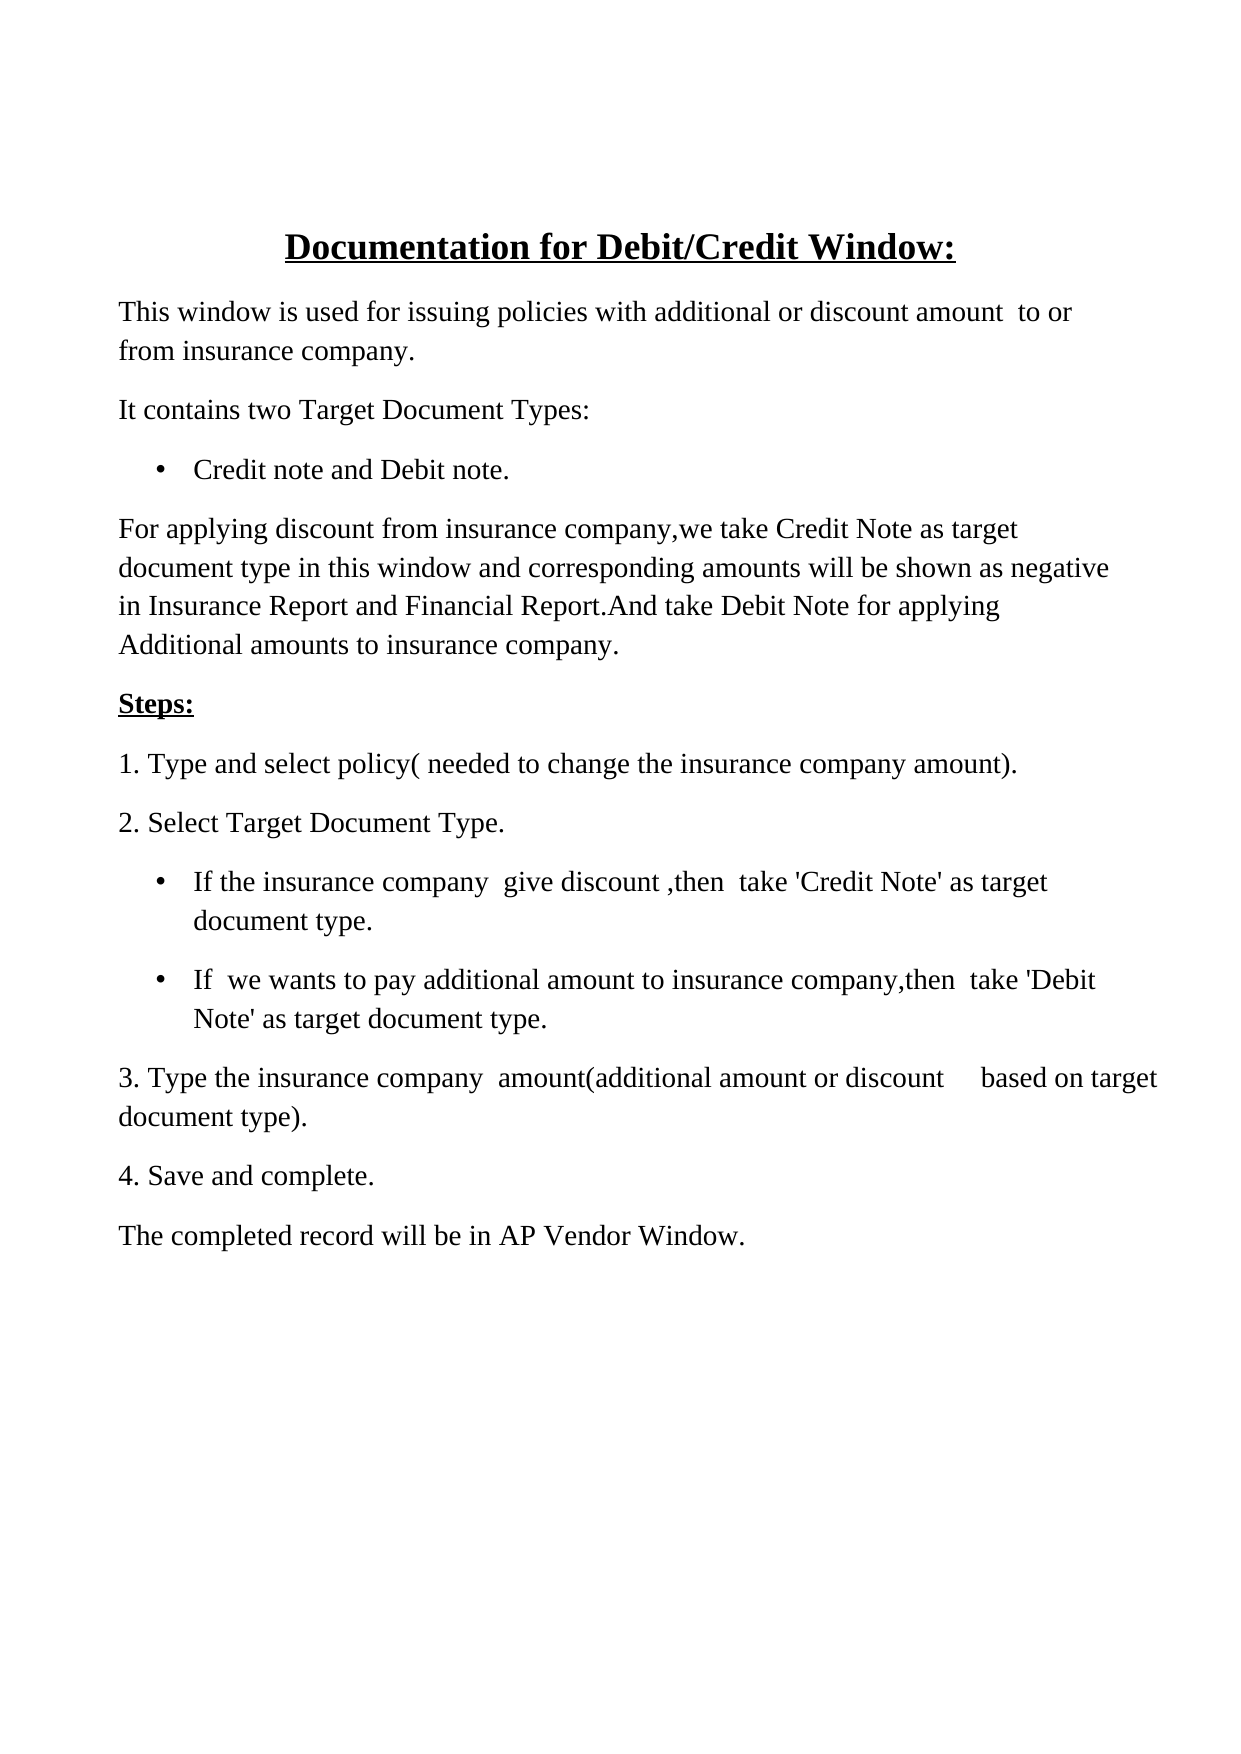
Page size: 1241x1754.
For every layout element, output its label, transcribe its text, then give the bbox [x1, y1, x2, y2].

text 4. Save and complete. [118, 1158, 1122, 1192]
list Credit note and Debit note. [156, 452, 1122, 486]
text 3. Type the insurance company amount(additional amount or discount based on target document type). [118, 1061, 1189, 1133]
text 1. Type and select policy( needed to change the insurance company amount). [118, 746, 1122, 779]
text This window is used for issuing policies with additional or discount amount to or from insurance company. [118, 294, 1122, 367]
text For applying discount from insurance company,we take Credit Note as target document type in this window and corresponding amounts will be shown as negative in Insurance Report and Financial Report.And take Debit Note for applying Additional amounts to insurance company. [118, 511, 1122, 661]
text Documentation for Debit/Credit Window: [118, 224, 1122, 267]
list If the insurance company give discount ,then take 'Credit Note' as target document type. [156, 864, 1122, 937]
text It contains two Target Document Types: [118, 392, 1122, 426]
text Steps: [118, 686, 1122, 720]
list If we wants to pay additional amount to insurance company,then take 'Debit Note' as target document type. [156, 962, 1122, 1035]
text The completed record will be in AP Vendor Window. [118, 1218, 1122, 1251]
text 2. Select Target Document Type. [118, 805, 1122, 839]
